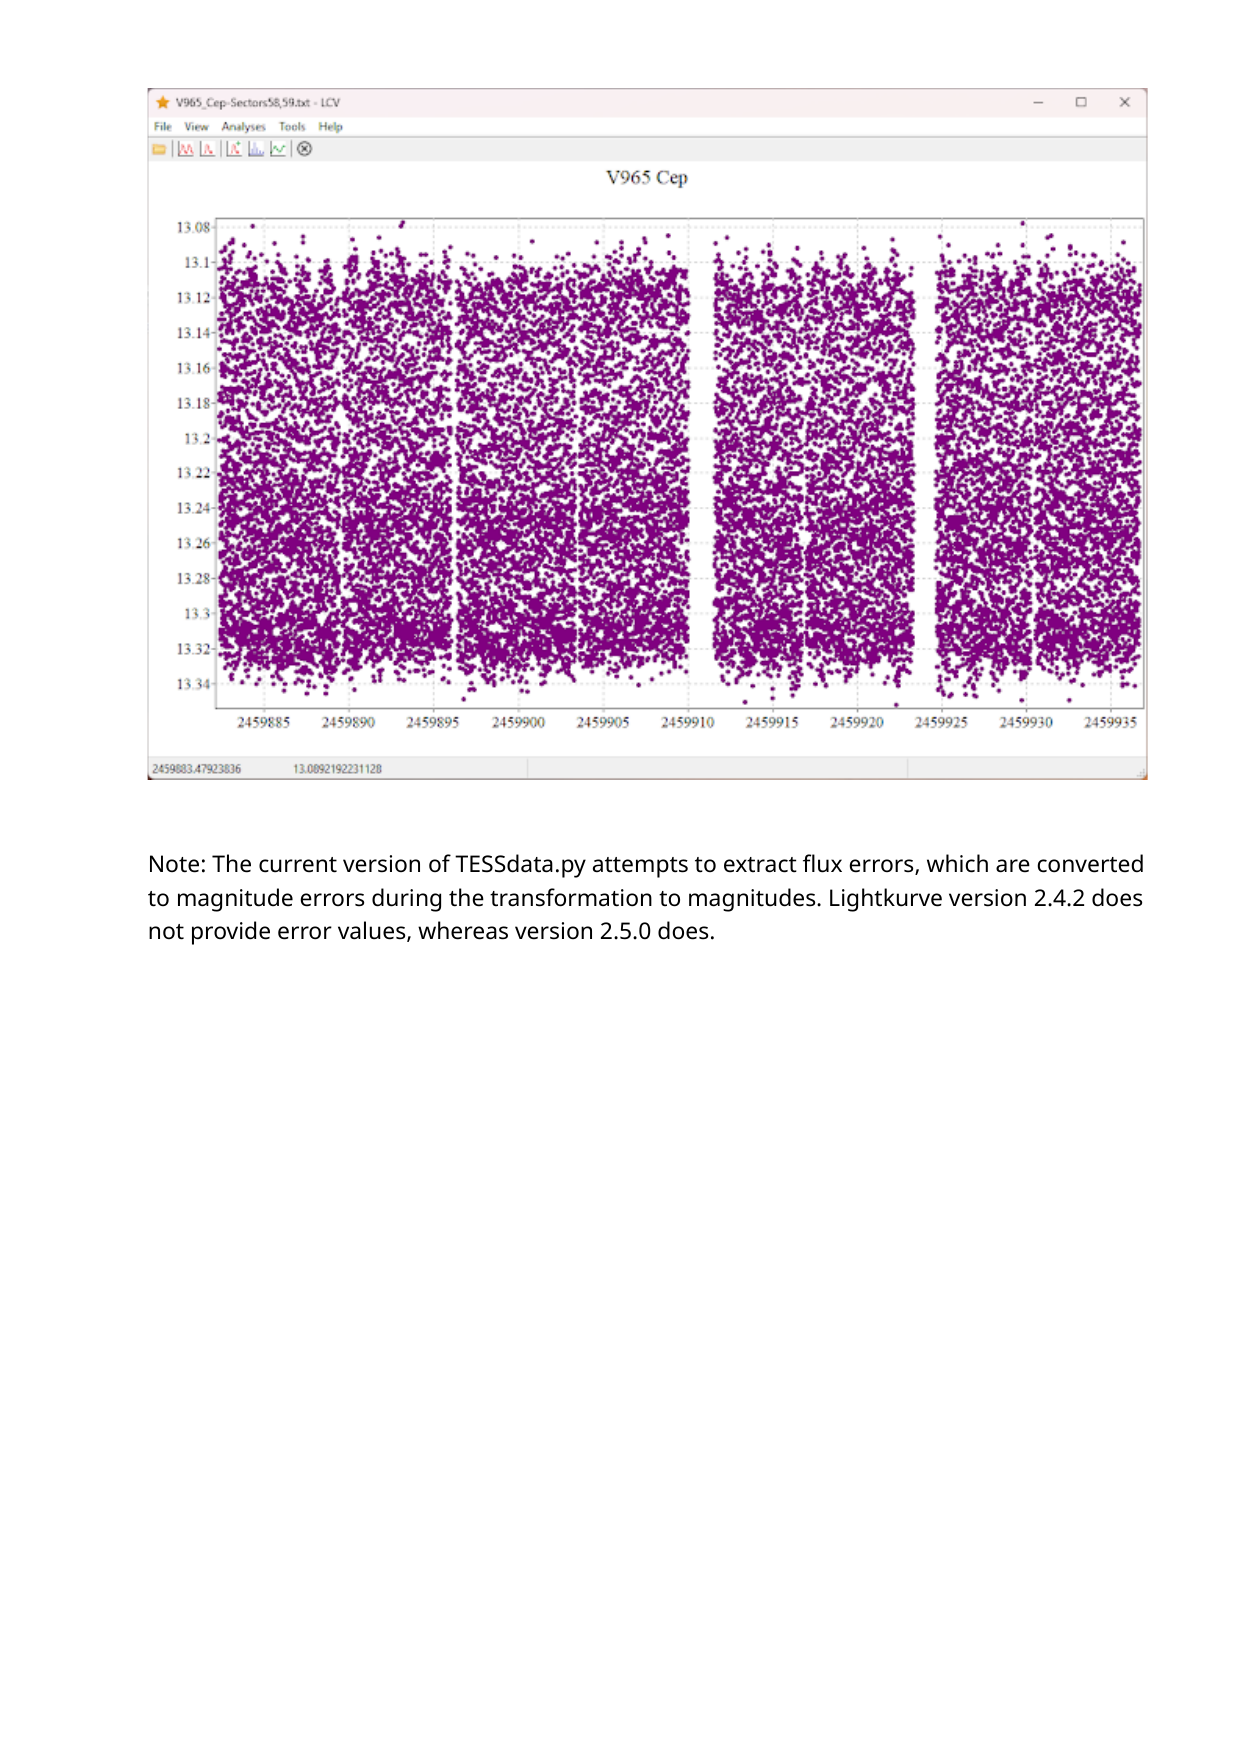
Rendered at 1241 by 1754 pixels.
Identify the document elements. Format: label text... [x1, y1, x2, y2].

text Note: The current version of TESSdata.py attempts to extract flux errors, which are converted to magnitude errors during the transformation to magnitudes. Lightkurve version 2.4.2 does not provide error values, whereas version 2.5.0 does. [148, 848, 1152, 946]
